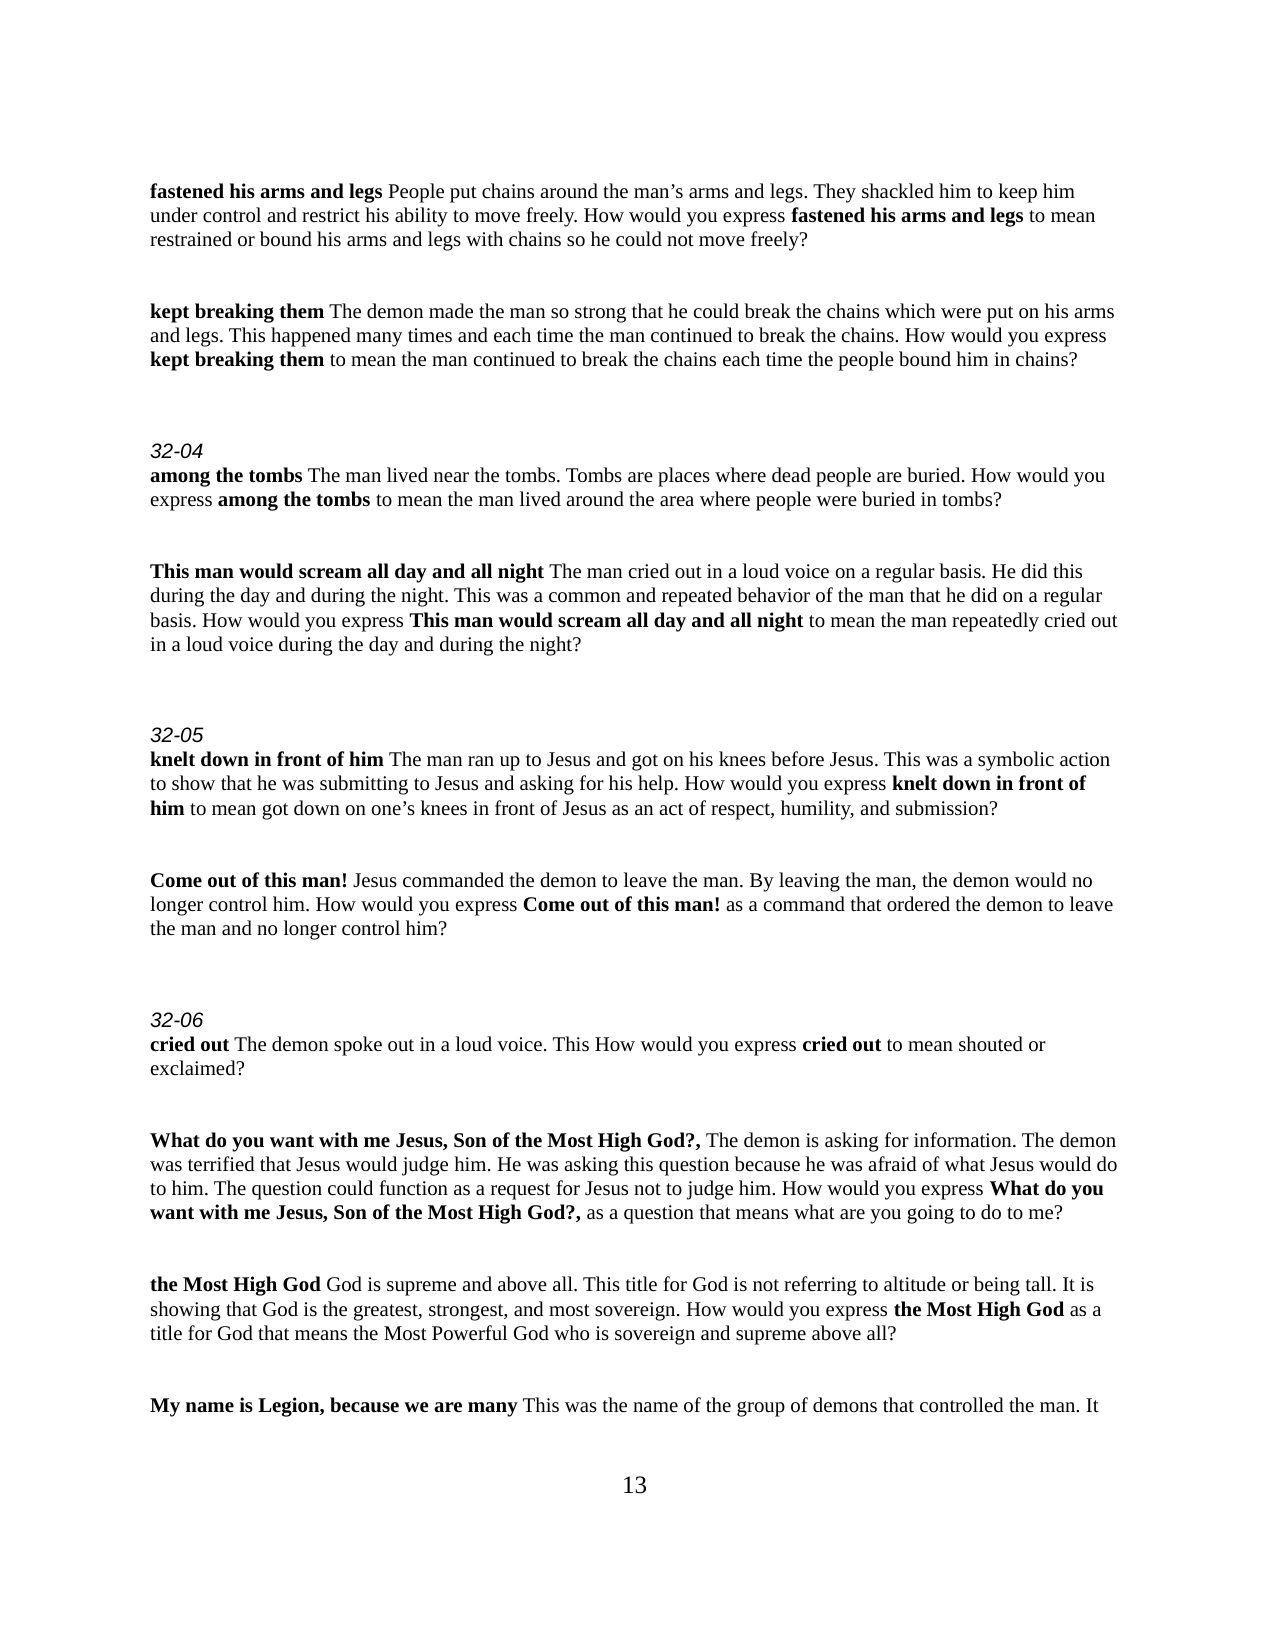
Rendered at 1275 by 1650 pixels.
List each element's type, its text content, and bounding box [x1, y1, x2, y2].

text among the tombs The man lived near the tombs. Tombs are places where dead people are buried. How would you express among the tombs to mean the man lived around the area where people were buried in tombs? [150, 463, 1125, 511]
text cried out The demon spoke out in a loud voice. This How would you express cried out to mean shouted or exclaimed? [150, 1032, 1125, 1080]
text knelt down in front of him The man ran up to Jesus and got on his knees before Jesus. This was a symbolic action to show that he was submitting to Jesus and asking for his help. How would you express knelt down in front of him to mean got down on one’s knees in front of Jesus as an act of respect, humility, and submission? [150, 747, 1125, 819]
text Come out of this man! Jesus commanded the demon to leave the man. By leaving the man, the demon would no longer control him. How would you express Come out of this man! as a command that ordered the demon to leave the man and no longer control him? [150, 868, 1125, 940]
text This man would scream all day and all night The man cried out in a loud voice on a regular basis. He did this during the day and during the night. This was a common and repeated behavior of the man that he did on a regular basis. How would you express This man would scream all day and all night to mean the man repeatedly cried out in a loud voice during the day and during the night? [150, 559, 1125, 656]
text kept breaking them The demon made the man so strong that he could break the chains which were put on his arms and legs. This happened many times and each time the man continued to break the chains. How would you express kept breaking them to mean the man continued to break the chains each time the people bound him in chains? [150, 299, 1125, 371]
text My name is Legion, because we are many This was the name of the group of demons that controlled the man. It [150, 1393, 1125, 1417]
text What do you want with me Jesus, Son of the Most High God?, The demon is asking for information. The demon was terrified that Jesus would judge him. He was asking this question because he was afraid of what Jesus would do to him. The question could function as a request for Jesus not to judge him. How would you express What do you want with me Jesus, Son of the Most High God?, as a question that means what are you going to do to me? [150, 1128, 1125, 1224]
subtitle 32-05 [150, 723, 1125, 747]
subtitle 32-06 [150, 1008, 1125, 1032]
subtitle 32-04 [150, 439, 1125, 463]
text fastened his arms and legs People put chains around the man’s arms and legs. They shackled him to keep him under control and restrict his ability to move freely. How would you express fastened his arms and legs to mean restrained or bound his arms and legs with chains so he could not move freely? [150, 179, 1125, 251]
text the Most High God God is supreme and above all. This title for God is not referring to altitude or being tall. It is showing that God is the greatest, strongest, and most sovereign. How would you express the Most High God as a title for God that means the Most Powerful God who is sovereign and supreme above all? [150, 1272, 1125, 1344]
